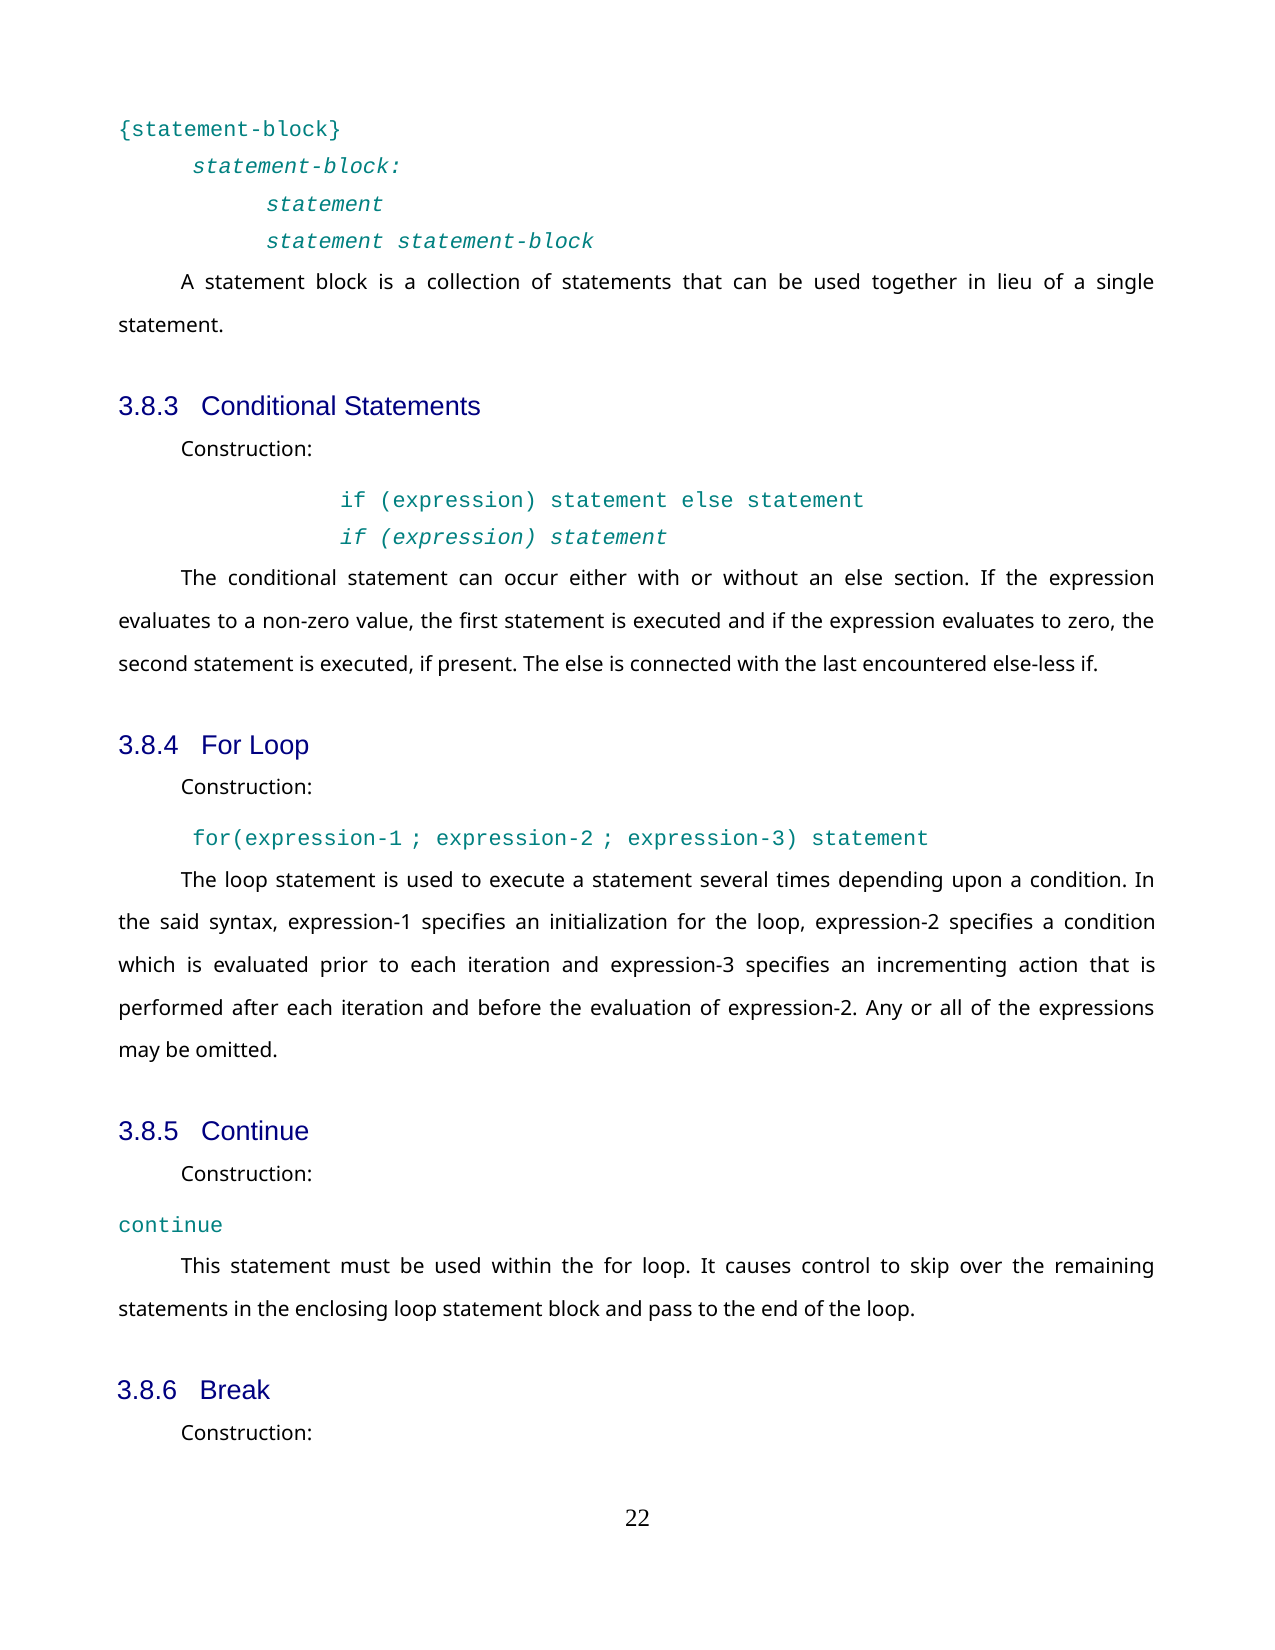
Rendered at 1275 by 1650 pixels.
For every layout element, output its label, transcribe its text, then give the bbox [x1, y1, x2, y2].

text statement statement-block [118, 230, 1157, 255]
text if (expression) statement [118, 526, 1157, 551]
text Construction: [118, 1418, 1157, 1446]
text The loop statement is used to execute a statement several times depending upon a condition. In the said syntax, expression-1 specifies an initialization for the loop, expression-2 specifies a condition which is evaluated prior to each iteration and expression-3 specifies an incrementing action that is performed after each iteration and before the evaluation of expression-2. Any or all of the expressions may be omitted. [118, 865, 1157, 1064]
subtitle For Loop [118, 729, 1157, 760]
text for(expression-1 ; expression-2 ; expression-3) statement [118, 828, 1157, 852]
text Construction: [118, 772, 1157, 801]
text statement-block: [118, 155, 1157, 180]
text The conditional statement can occur either with or without an else section. If the expression evaluates to a non-zero value, the first statement is executed and if the expression evaluates to zero, the second statement is executed, if present. The else is connected with the last encountered else-less if. [118, 563, 1157, 677]
subtitle Break [117, 1374, 1157, 1406]
text A statement block is a collection of statements that can be used together in lieu of a single statement. [118, 267, 1157, 338]
text Construction: [118, 1159, 1157, 1188]
text {statement-block} [118, 118, 1157, 143]
subtitle Continue [118, 1115, 1157, 1147]
text This statement must be used within the for loop. It causes control to skip over the remaining statements in the enclosing loop statement block and pass to the end of the loop. [118, 1252, 1157, 1323]
subtitle Conditional Statements [118, 390, 1157, 421]
text statement [118, 193, 1157, 217]
text continue [118, 1214, 1157, 1239]
text Construction: [118, 434, 1157, 462]
text if (expression) statement else statement [118, 489, 1157, 514]
